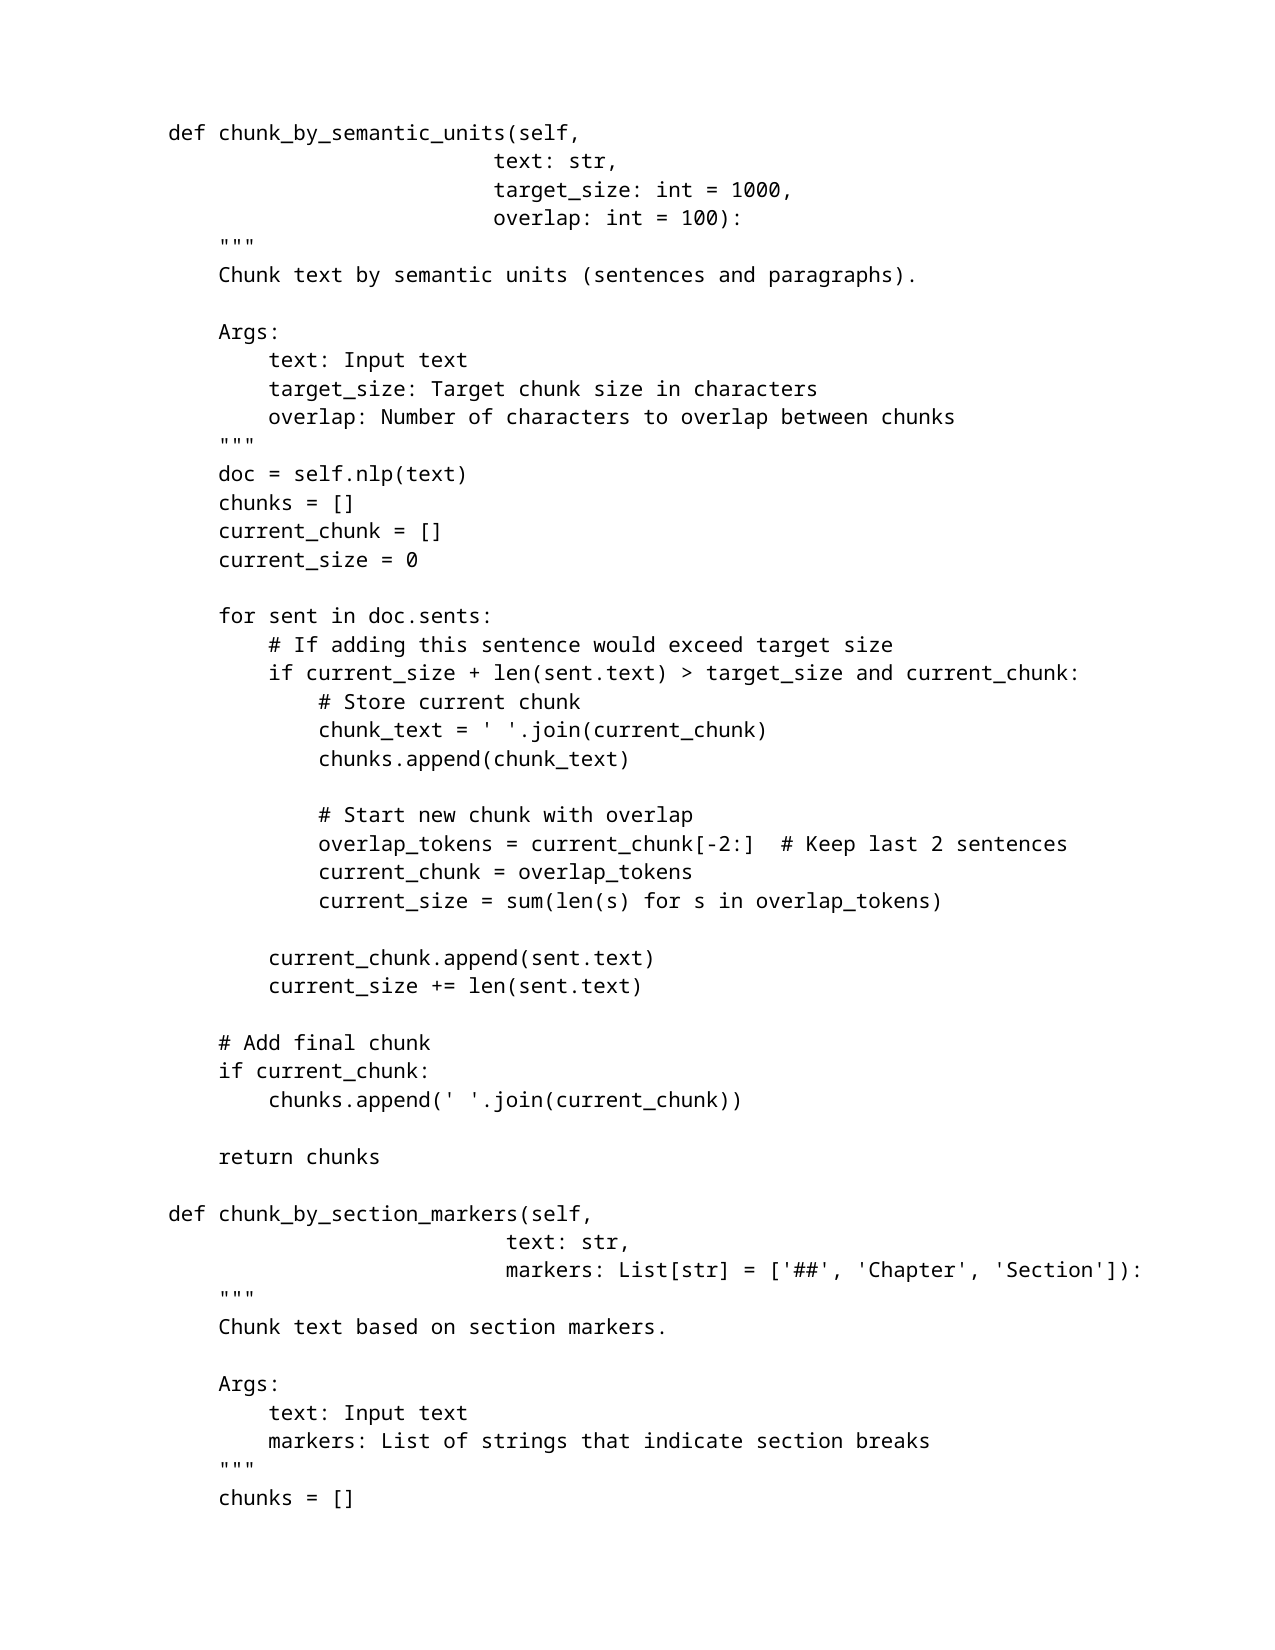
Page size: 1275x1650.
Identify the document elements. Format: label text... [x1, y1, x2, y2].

text target_size: Target chunk size in characters [118, 374, 1157, 402]
text markers: List[str] = ['##', 'Chapter', 'Section']): [118, 1256, 1157, 1284]
text # If adding this sentence would exceed target size [118, 630, 1157, 658]
text chunk_text = ' '.join(current_chunk) [118, 715, 1157, 744]
text if current_chunk: [118, 1057, 1157, 1085]
text current_size = sum(len(s) for s in overlap_tokens) [118, 886, 1157, 914]
text Chunk text by semantic units (sentences and paragraphs). [118, 260, 1157, 289]
text overlap_tokens = current_chunk[-2:] # Keep last 2 sentences [118, 829, 1157, 857]
text """ [118, 1284, 1157, 1312]
text chunks.append(chunk_text) [118, 744, 1157, 772]
text # Store current chunk [118, 687, 1157, 715]
text markers: List of strings that indicate section breaks [118, 1426, 1157, 1455]
text current_chunk.append(sent.text) [118, 943, 1157, 971]
text # Add final chunk [118, 1028, 1157, 1057]
text chunks = [] [118, 488, 1157, 516]
text chunks.append(' '.join(current_chunk)) [118, 1085, 1157, 1113]
text """ [118, 1455, 1157, 1483]
text Args: [118, 1369, 1157, 1398]
text for sent in doc.sents: [118, 602, 1157, 630]
text """ [118, 431, 1157, 459]
text current_size = 0 [118, 545, 1157, 573]
text text: str, [118, 147, 1157, 175]
text Args: [118, 317, 1157, 346]
text # Start new chunk with overlap [118, 801, 1157, 829]
text overlap: int = 100): [118, 203, 1157, 232]
text text: str, [118, 1227, 1157, 1256]
text doc = self.nlp(text) [118, 459, 1157, 488]
text current_size += len(sent.text) [118, 971, 1157, 1000]
text current_chunk = overlap_tokens [118, 857, 1157, 886]
text def chunk_by_semantic_units(self, [118, 118, 1157, 147]
text text: Input text [118, 1398, 1157, 1426]
text def chunk_by_section_markers(self, [118, 1199, 1157, 1227]
text current_chunk = [] [118, 516, 1157, 545]
text target_size: int = 1000, [118, 175, 1157, 203]
text text: Input text [118, 346, 1157, 374]
text if current_size + len(sent.text) > target_size and current_chunk: [118, 658, 1157, 687]
text """ [118, 232, 1157, 260]
text Chunk text based on section markers. [118, 1312, 1157, 1341]
text overlap: Number of characters to overlap between chunks [118, 402, 1157, 431]
text chunks = [] [118, 1483, 1157, 1512]
text return chunks [118, 1142, 1157, 1170]
